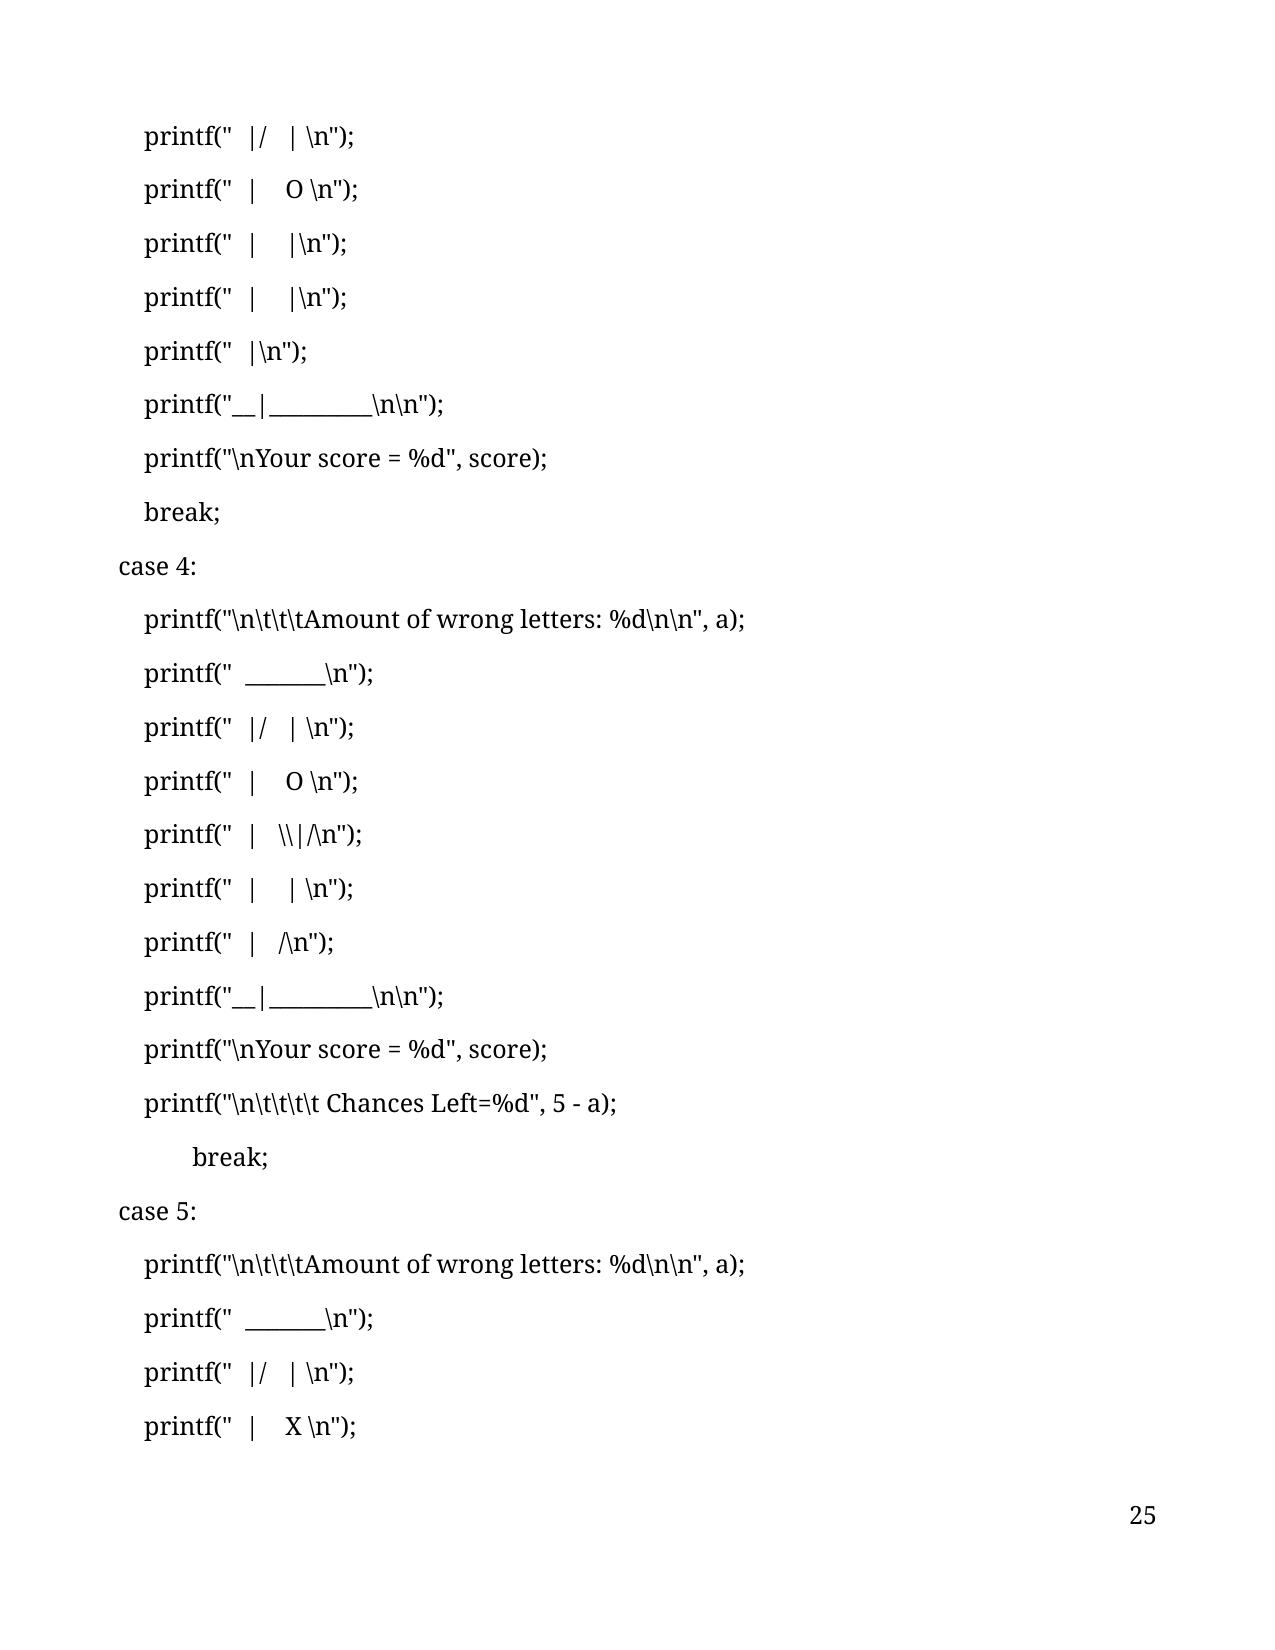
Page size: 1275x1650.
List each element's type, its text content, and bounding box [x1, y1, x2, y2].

text printf(" | O \n"); [118, 763, 1157, 797]
text printf("\nYour score = %d", score); [118, 1032, 1157, 1066]
text printf(" |\n"); [118, 333, 1157, 367]
text break; [118, 1139, 1157, 1173]
text printf(" _______\n"); [118, 656, 1157, 690]
text printf(" | X \n"); [118, 1408, 1157, 1442]
text printf(" | |\n"); [118, 226, 1157, 260]
text printf("__|_________\n\n"); [118, 978, 1157, 1012]
text printf(" | O \n"); [118, 172, 1157, 206]
text printf(" |/ | \n"); [118, 1354, 1157, 1388]
text printf(" | |\n"); [118, 279, 1157, 313]
text printf(" | | \n"); [118, 871, 1157, 905]
text printf(" |/ | \n"); [118, 118, 1157, 152]
text case 5: [118, 1193, 1157, 1227]
text case 4: [118, 548, 1157, 582]
text printf(" | \\|/\n"); [118, 817, 1157, 851]
text printf(" | /\n"); [118, 924, 1157, 958]
text printf(" _______\n"); [118, 1301, 1157, 1335]
text printf("\n\t\t\tAmount of wrong letters: %d\n\n", a); [118, 1247, 1157, 1281]
text printf(" |/ | \n"); [118, 709, 1157, 743]
text printf("\n\t\t\t\t Chances Left=%d", 5 - a); [118, 1086, 1157, 1120]
text printf("\n\t\t\tAmount of wrong letters: %d\n\n", a); [118, 602, 1157, 636]
text printf("\nYour score = %d", score); [118, 441, 1157, 475]
text break; [118, 494, 1157, 528]
text printf("__|_________\n\n"); [118, 387, 1157, 421]
